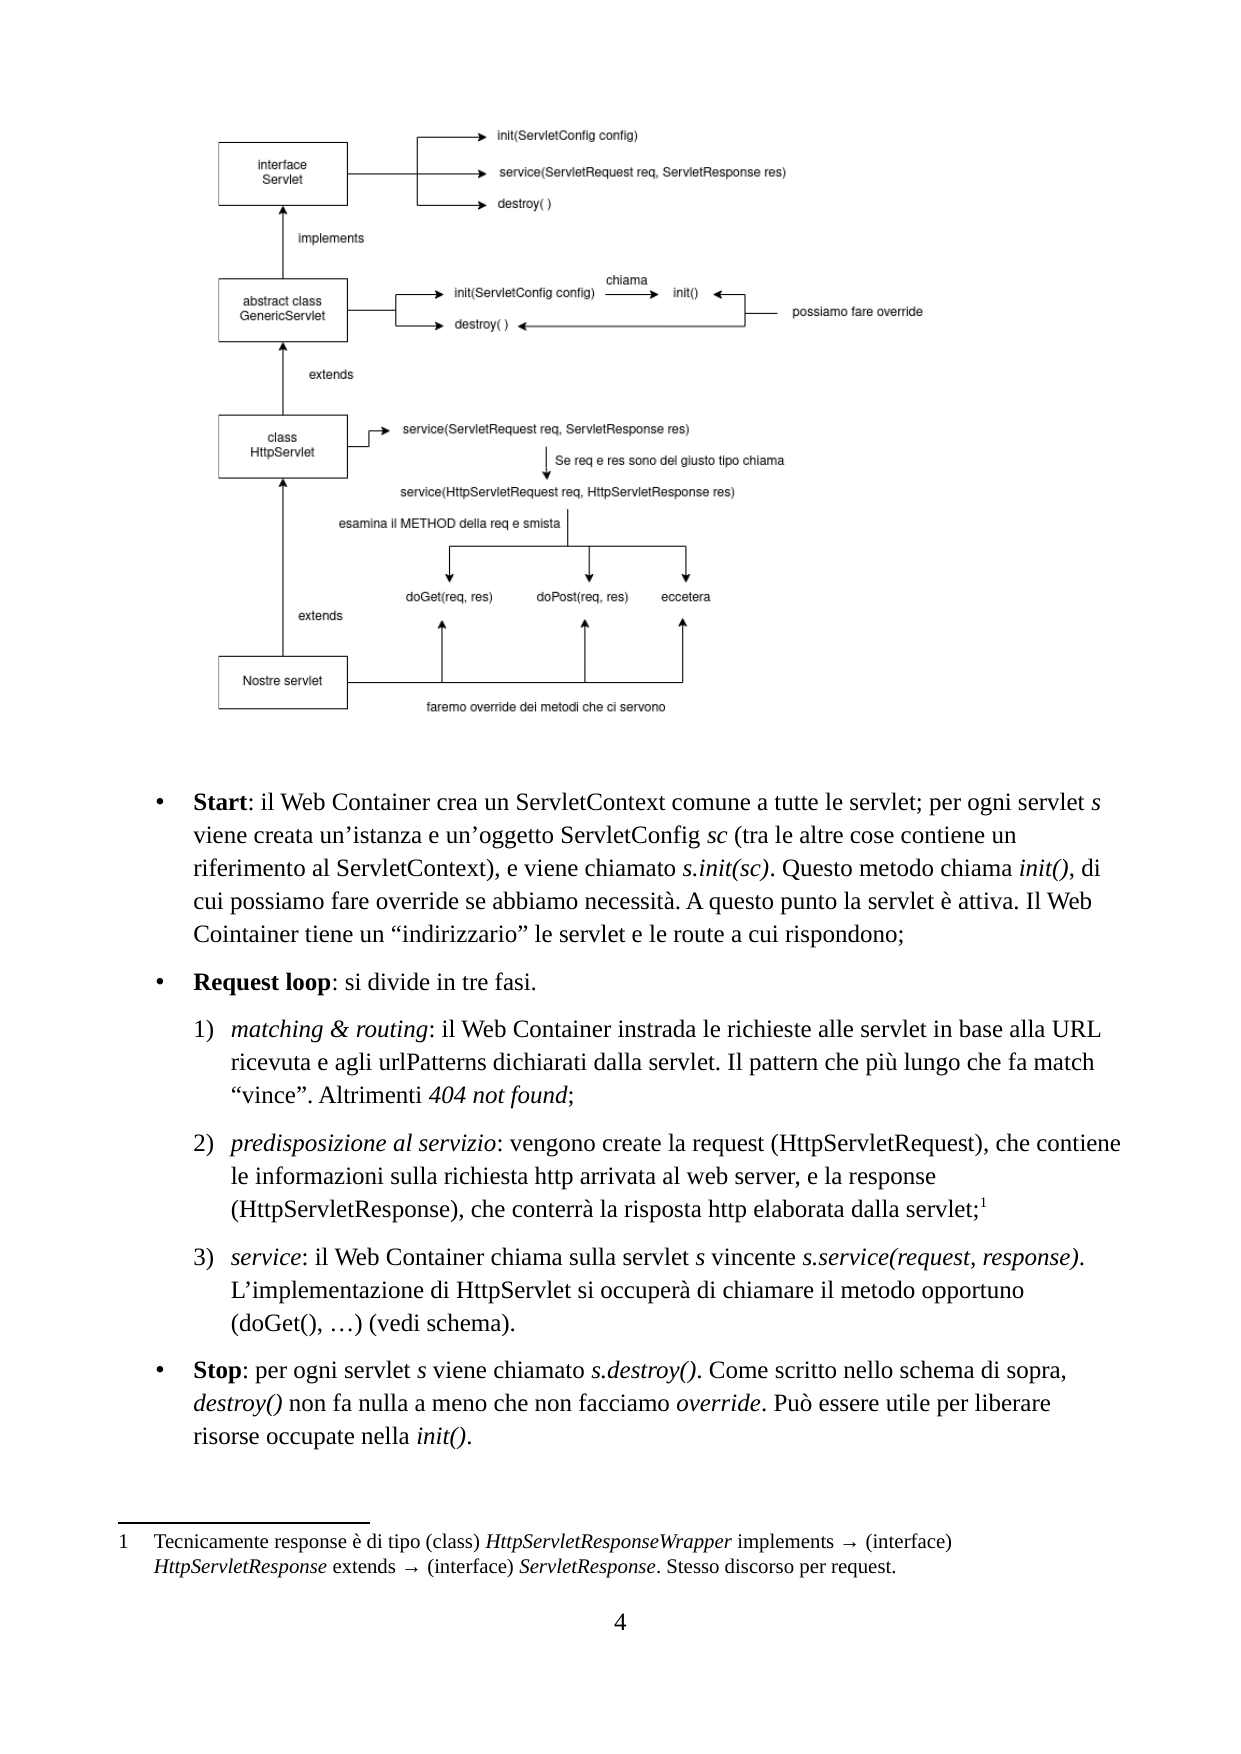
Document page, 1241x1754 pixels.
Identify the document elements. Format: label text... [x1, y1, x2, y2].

picture [218, 121, 939, 724]
list Tecnicamente response è di tipo (class) HttpServletResponseWrapper implements → (interface) HttpServletResponse extends → (interface) ServletResponse. Stesso discorso per request. [118, 1529, 1122, 1578]
list predisposizione al servizio: vengono create la request (HttpServletRequest), che contiene le informazioni sulla richiesta http arrivata al web server, e la response (HttpServletResponse), che conterrà la risposta http elaborata dalla servlet; [193, 1128, 1122, 1223]
list matching & routing: il Web Container instrada le richieste alle servlet in base alla URL ricevuta e agli urlPatterns dichiarati dalla servlet. Il pattern che più lungo che fa match “vince”. Altrimenti 404 not found; [193, 1014, 1122, 1109]
list Request loop: si divide in tre fasi. [156, 967, 1122, 996]
list Stop: per ogni servlet s viene chiamato s.destroy(). Come scritto nello schema di sopra, destroy() non fa nulla a meno che non facciamo override. Può essere utile per liberare risorse occupate nella init(). [156, 1355, 1122, 1450]
list service: il Web Container chiama sulla servlet s vincente s.service(request, response). L’implementazione di HttpServlet si occuperà di chiamare il metodo opportuno (doGet(), …) (vedi schema). [193, 1242, 1122, 1336]
list Start: il Web Container crea un ServletContext comune a tutte le servlet; per ogni servlet s viene creata un’istanza e un’oggetto ServletConfig sc (tra le altre cose contiene un riferimento al ServletContext), e viene chiamato s.init(sc). Questo metodo chiama init(), di cui possiamo fare override se abbiamo necessità. A questo punto la servlet è attiva. Il Web Cointainer tiene un “indirizzario” le servlet e le route a cui rispondono; [156, 118, 1122, 948]
